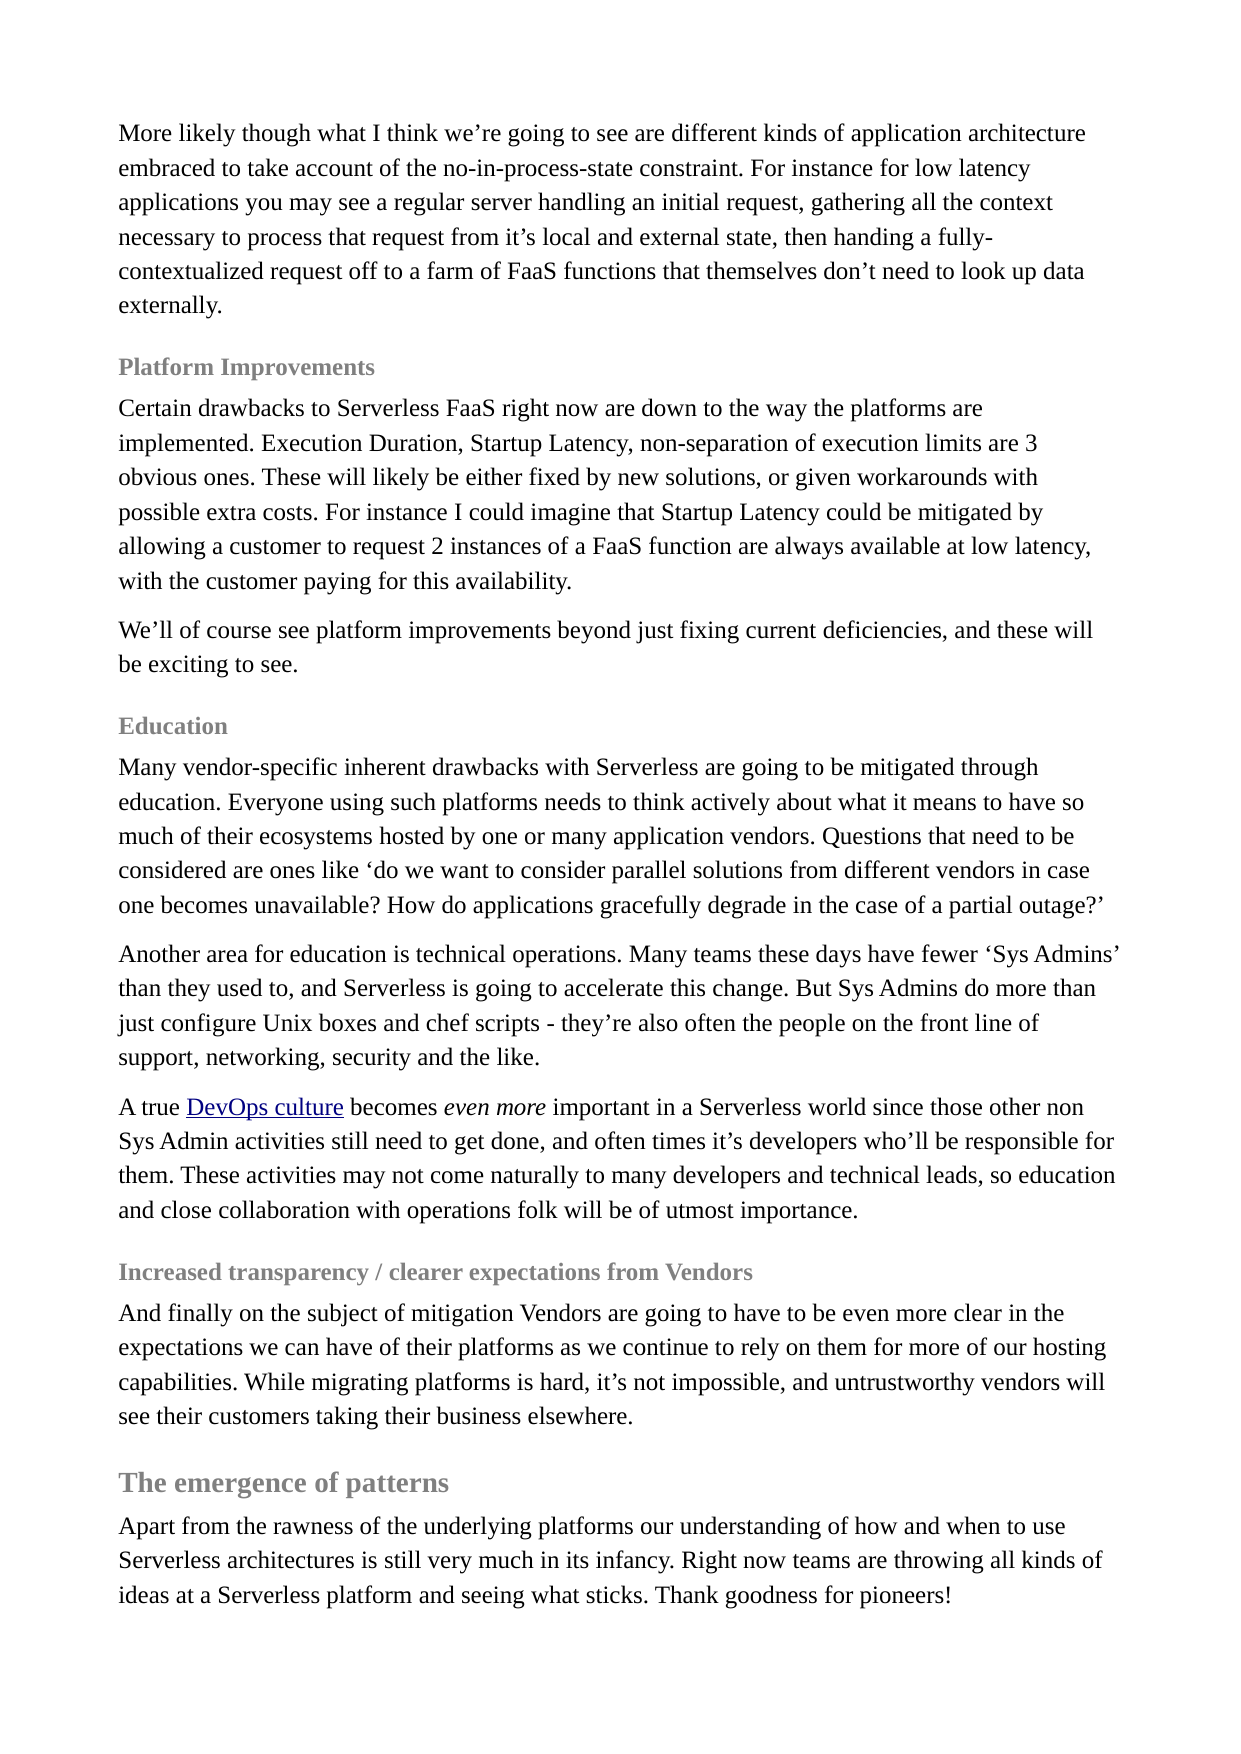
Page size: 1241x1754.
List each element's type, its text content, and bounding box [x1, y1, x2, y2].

subtitle Increased transparency / clearer expectations from Vendors [118, 1257, 1122, 1285]
text Certain drawbacks to Serverless FaaS right now are down to the way the platforms are implemented. Execution Duration, Startup Latency, non-separation of execution limits are 3 obvious ones. These will likely be either fixed by new solutions, or given workarounds with possible extra costs. For instance I could imagine that Startup Latency could be mitigated by allowing a customer to request 2 instances of a FaaS function are always available at low latency, with the customer paying for this availability. [118, 393, 1122, 594]
subtitle The emergence of patterns [118, 1465, 1122, 1498]
text Many vendor-specific inherent drawbacks with Serverless are going to be mitigated through education. Everyone using such platforms needs to think actively about what it means to have so much of their ecosystems hosted by one or many application vendors. Questions that need to be considered are ones like ‘do we want to consider parallel solutions from different vendors in case one becomes unavailable? How do applications gracefully degrade in the case of a partial outage?’ [118, 752, 1122, 919]
text And finally on the subject of mitigation Vendors are going to have to be even more clear in the expectations we can have of their platforms as we continue to rely on them for more of our hosting capabilities. While migrating platforms is hard, it’s not impossible, and untrustworthy vendors will see their customers taking their business elsewhere. [118, 1298, 1122, 1430]
subtitle Education [118, 711, 1122, 739]
text We’ll of course see platform improvements beyond just fixing current deficiencies, and these will be exciting to see. [118, 615, 1122, 678]
text Apart from the rawness of the underlying platforms our understanding of how and when to use Serverless architectures is still very much in its infancy. Right now teams are throwing all kinds of ideas at a Serverless platform and seeing what sticks. Thank goodness for pioneers! [118, 1511, 1122, 1609]
text A true DevOps culture becomes even more important in a Serverless world since those other non Sys Admin activities still need to get done, and often times it’s developers who’ll be responsible for them. These activities may not come naturally to many developers and technical leads, so education and close collaboration with operations folk will be of utmost importance. [118, 1092, 1122, 1224]
text More likely though what I think we’re going to see are different kinds of application architecture embraced to take account of the no-in-process-state constraint. For instance for low latency applications you may see a regular server handling an initial request, gathering all the context necessary to process that request from it’s local and external state, then handing a fully-contextualized request off to a farm of FaaS functions that themselves don’t need to look up data externally. [118, 118, 1122, 319]
text Another area for education is technical operations. Many teams these days have fewer ‘Sys Admins’ than they used to, and Serverless is going to accelerate this change. But Sys Admins do more than just configure Unix boxes and chef scripts - they’re also often the people on the front line of support, networking, security and the like. [118, 939, 1122, 1071]
subtitle Platform Improvements [118, 352, 1122, 381]
